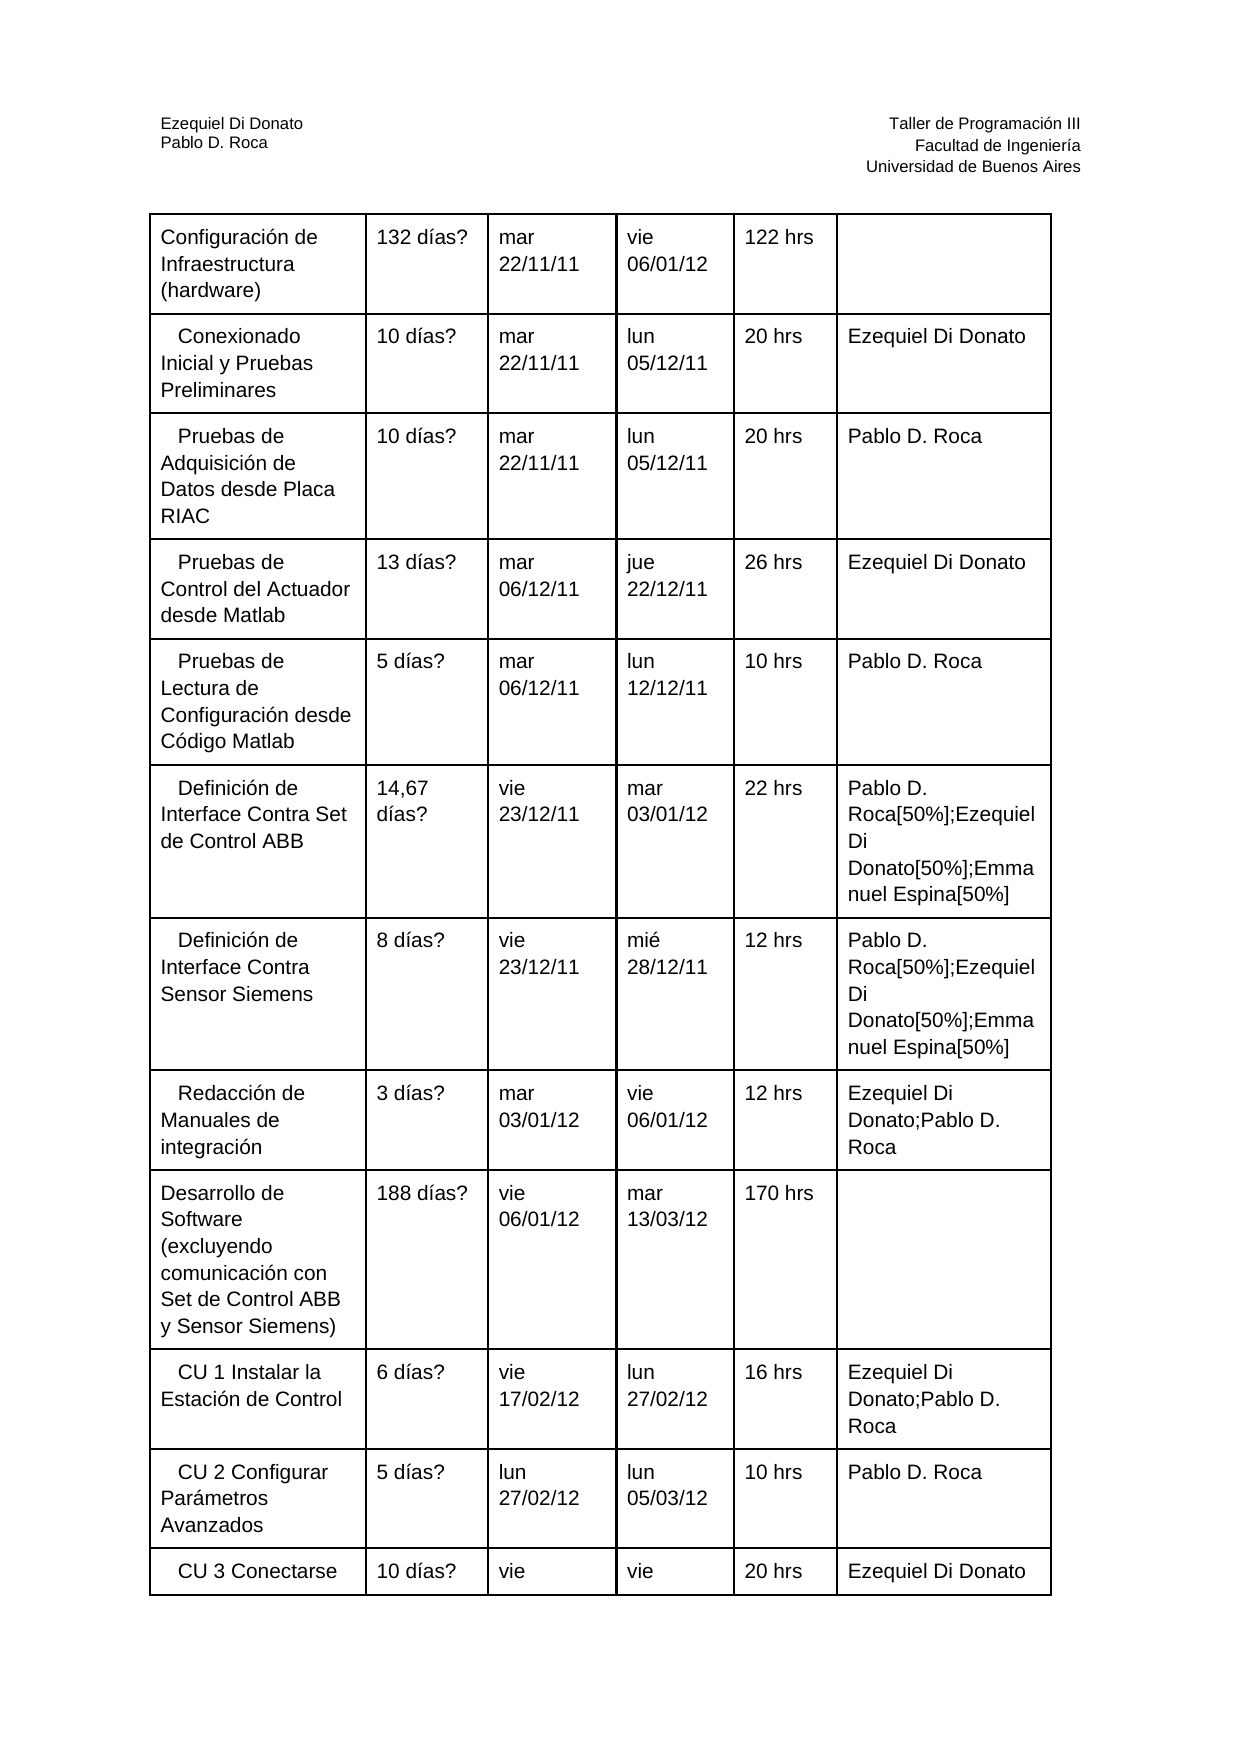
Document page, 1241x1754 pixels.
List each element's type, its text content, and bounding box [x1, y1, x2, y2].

table_cell 8 días? [367, 919, 487, 1069]
table_cell mié 28/12/11 [618, 919, 733, 1069]
table_cell 132 días? [367, 215, 487, 312]
table_cell [838, 215, 1050, 312]
table_cell lun 12/12/11 [618, 640, 733, 764]
table_cell 5 días? [367, 1450, 487, 1547]
table_cell CU 2 Configurar Parámetros Avanzados [151, 1450, 365, 1547]
table_cell 10 días? [367, 414, 487, 538]
table_cell Pablo D. Roca[50%];Ezequiel Di Donato[50%];Emmanuel Espina[50%] [838, 766, 1050, 917]
table_cell vie 23/12/11 [489, 766, 615, 917]
table_cell 13 días? [367, 540, 487, 638]
table_cell 22 hrs [735, 766, 836, 917]
table_cell 3 días? [367, 1071, 487, 1169]
table_cell 10 días? [367, 1549, 487, 1593]
table_cell 20 hrs [735, 414, 836, 538]
table_cell vie [489, 1549, 615, 1593]
table_cell lun 05/12/11 [618, 315, 733, 412]
table_cell Pruebas de Lectura de Configuración desde Código Matlab [151, 640, 365, 764]
table_cell Pablo D. Roca [838, 1450, 1050, 1547]
table_cell Definición de Interface Contra Sensor Siemens [151, 919, 365, 1069]
table_cell Pablo D. Roca [838, 640, 1050, 764]
table_cell 14,67 días? [367, 766, 487, 917]
table_cell Ezequiel Di Donato;Pablo D. Roca [838, 1071, 1050, 1169]
table_cell mar 22/11/11 [489, 315, 615, 412]
table_cell Redacción de Manuales de integración [151, 1071, 365, 1169]
table_cell CU 1 Instalar la Estación de Control [151, 1350, 365, 1448]
table_cell Ezequiel Di Donato;Pablo D. Roca [838, 1350, 1050, 1448]
table_cell vie 17/02/12 [489, 1350, 615, 1448]
table_cell Ezequiel Di Donato [838, 540, 1050, 638]
table_cell 20 hrs [735, 1549, 836, 1593]
table_cell 6 días? [367, 1350, 487, 1448]
table_cell Pruebas de Control del Actuador desde Matlab [151, 540, 365, 638]
table_cell mar 06/12/11 [489, 640, 615, 764]
table_cell vie 23/12/11 [489, 919, 615, 1069]
table_cell Pruebas de Adquisición de Datos desde Placa RIAC [151, 414, 365, 538]
table_cell 10 hrs [735, 640, 836, 764]
table_cell Desarrollo de Software (excluyendo comunicación con Set de Control ABB y Sensor Siemens) [151, 1171, 365, 1348]
table_cell 5 días? [367, 640, 487, 764]
table_cell Configuración de Infraestructura (hardware) [151, 215, 365, 312]
table_cell Ezequiel Di Donato [838, 315, 1050, 412]
table_cell mar 06/12/11 [489, 540, 615, 638]
table_cell [838, 1171, 1050, 1348]
table_cell vie [618, 1549, 733, 1593]
table_cell 12 hrs [735, 1071, 836, 1169]
table_cell Definición de Interface Contra Set de Control ABB [151, 766, 365, 917]
table_cell 20 hrs [735, 315, 836, 412]
table_cell Pablo D. Roca[50%];Ezequiel Di Donato[50%];Emmanuel Espina[50%] [838, 919, 1050, 1069]
table_cell 10 hrs [735, 1450, 836, 1547]
table_cell 122 hrs [735, 215, 836, 312]
table_cell vie 06/01/12 [618, 1071, 733, 1169]
table_cell mar 13/03/12 [618, 1171, 733, 1348]
table_cell jue 22/12/11 [618, 540, 733, 638]
table_cell CU 3 Conectarse [151, 1549, 365, 1593]
table_cell 16 hrs [735, 1350, 836, 1448]
table_cell Conexionado Inicial y Pruebas Preliminares [151, 315, 365, 412]
table_cell 10 días? [367, 315, 487, 412]
table_cell mar 22/11/11 [489, 414, 615, 538]
table_cell mar 03/01/12 [618, 766, 733, 917]
table_cell Ezequiel Di Donato [838, 1549, 1050, 1593]
table_cell lun 05/12/11 [618, 414, 733, 538]
table_cell 170 hrs [735, 1171, 836, 1348]
table_cell mar 22/11/11 [489, 215, 615, 312]
table_cell 12 hrs [735, 919, 836, 1069]
table_cell mar 03/01/12 [489, 1071, 615, 1169]
table_cell vie 06/01/12 [618, 215, 733, 312]
table_cell lun 27/02/12 [489, 1450, 615, 1547]
table_cell 188 días? [367, 1171, 487, 1348]
table_cell Pablo D. Roca [838, 414, 1050, 538]
table_cell 26 hrs [735, 540, 836, 638]
table_cell lun 05/03/12 [618, 1450, 733, 1547]
table_cell vie 06/01/12 [489, 1171, 615, 1348]
table_cell lun 27/02/12 [618, 1350, 733, 1448]
